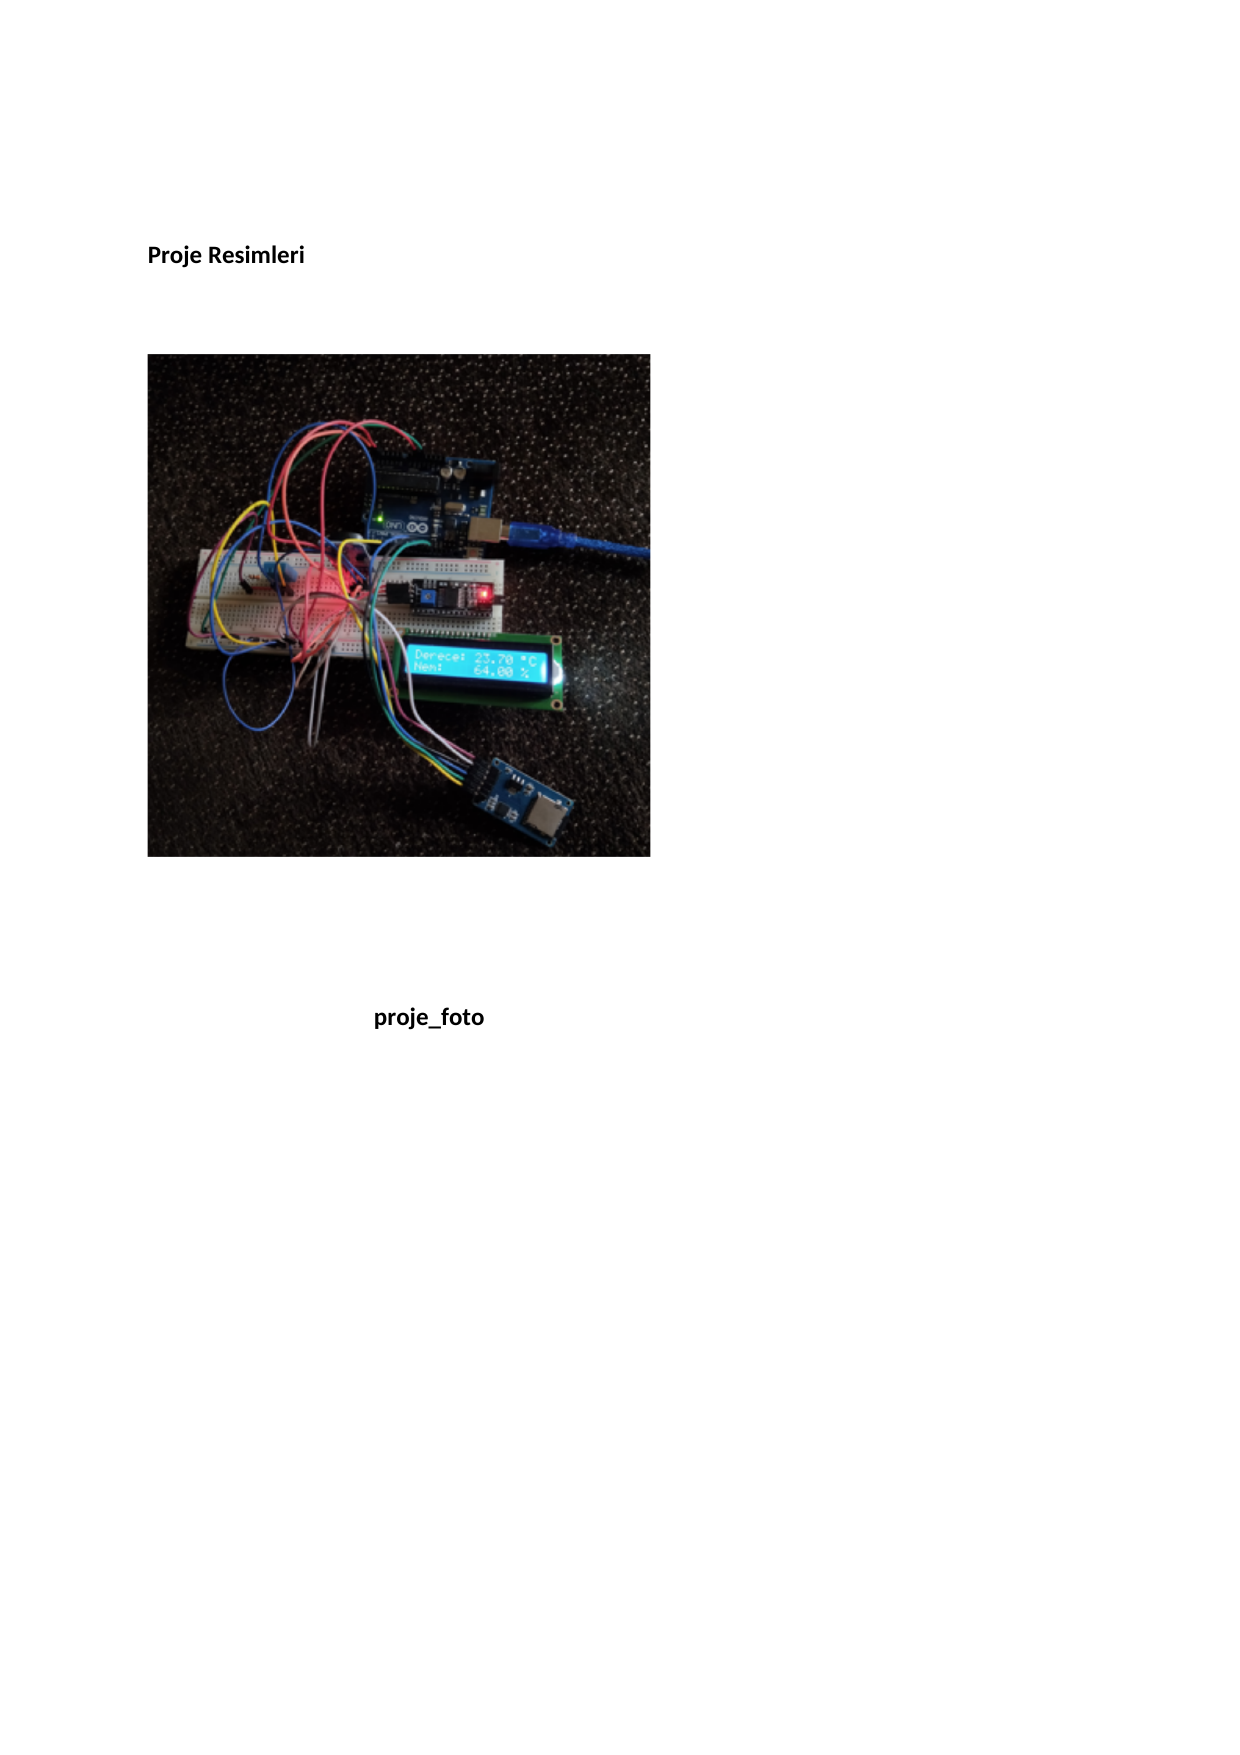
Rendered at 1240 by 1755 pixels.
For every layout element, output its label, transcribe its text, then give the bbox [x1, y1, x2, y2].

text Proje Resimleri [148, 239, 1092, 270]
text proje_foto [148, 1001, 1092, 1032]
